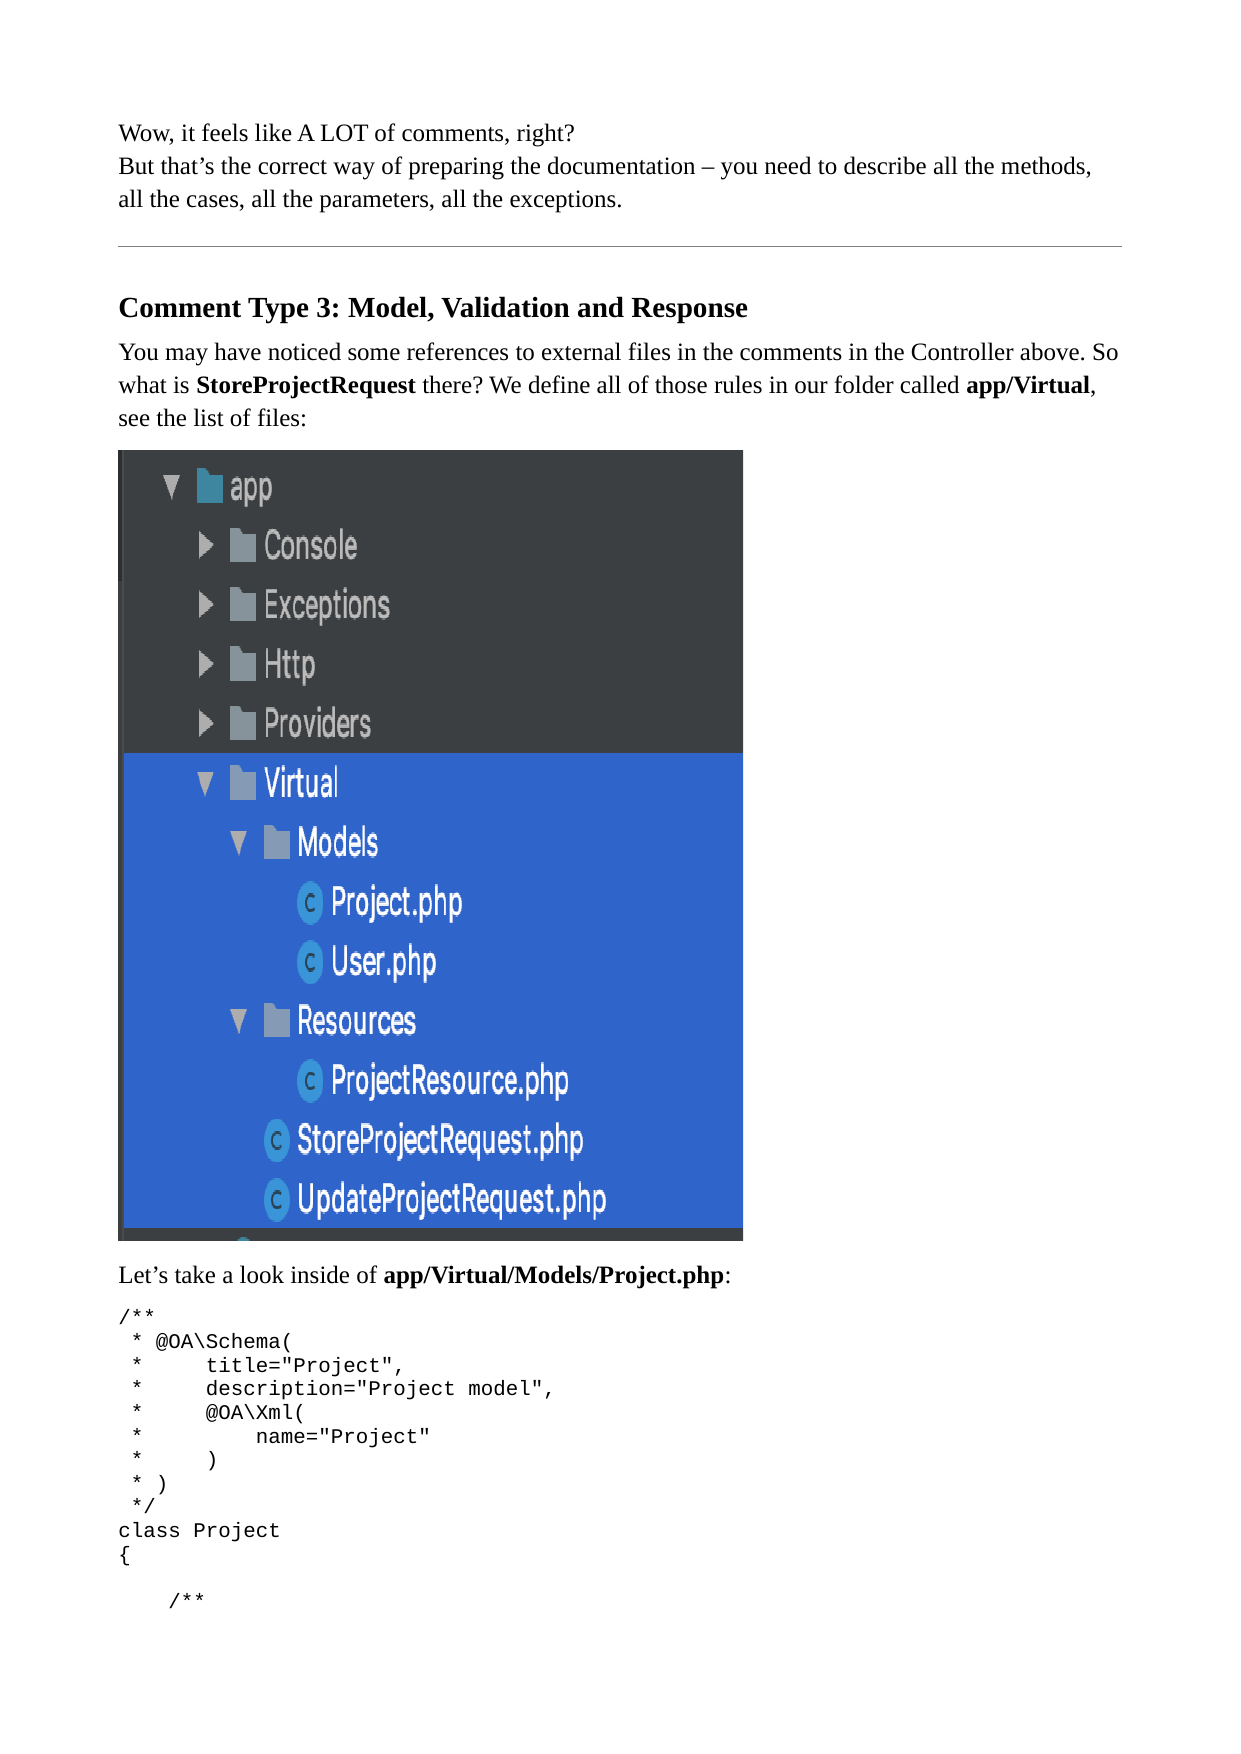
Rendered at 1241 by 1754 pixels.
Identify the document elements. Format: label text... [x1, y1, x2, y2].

text */ [118, 1497, 1122, 1520]
text * title="Project", [118, 1355, 1122, 1378]
text * ) [118, 1473, 1122, 1497]
text { [118, 1544, 1122, 1567]
text /** [118, 1591, 1122, 1615]
text Let’s take a look inside of app/Virtual/Models/Project.php: [118, 1260, 1122, 1288]
subtitle Comment Type 3: Model, Validation and Response [118, 291, 1122, 324]
text class Project [118, 1520, 1122, 1544]
text * @OA\Xml( [118, 1402, 1122, 1426]
text You may have noticed some references to external files in the comments in the Controller above. So what is StoreProjectRequest there? We define all of those rules in our folder called app/Virtual, see the list of files: [118, 337, 1122, 431]
text * name="Project" [118, 1426, 1122, 1449]
text Wow, it feels like A LOT of comments, right? But that’s the correct way of preparing the documentation – you need to describe all the methods, all the cases, all the parameters, all the exceptions. [118, 118, 1122, 213]
picture [118, 450, 744, 1241]
text /** [118, 1307, 1122, 1331]
text * description="Project model", [118, 1378, 1122, 1402]
text * @OA\Schema( [118, 1331, 1122, 1355]
text * ) [118, 1449, 1122, 1473]
